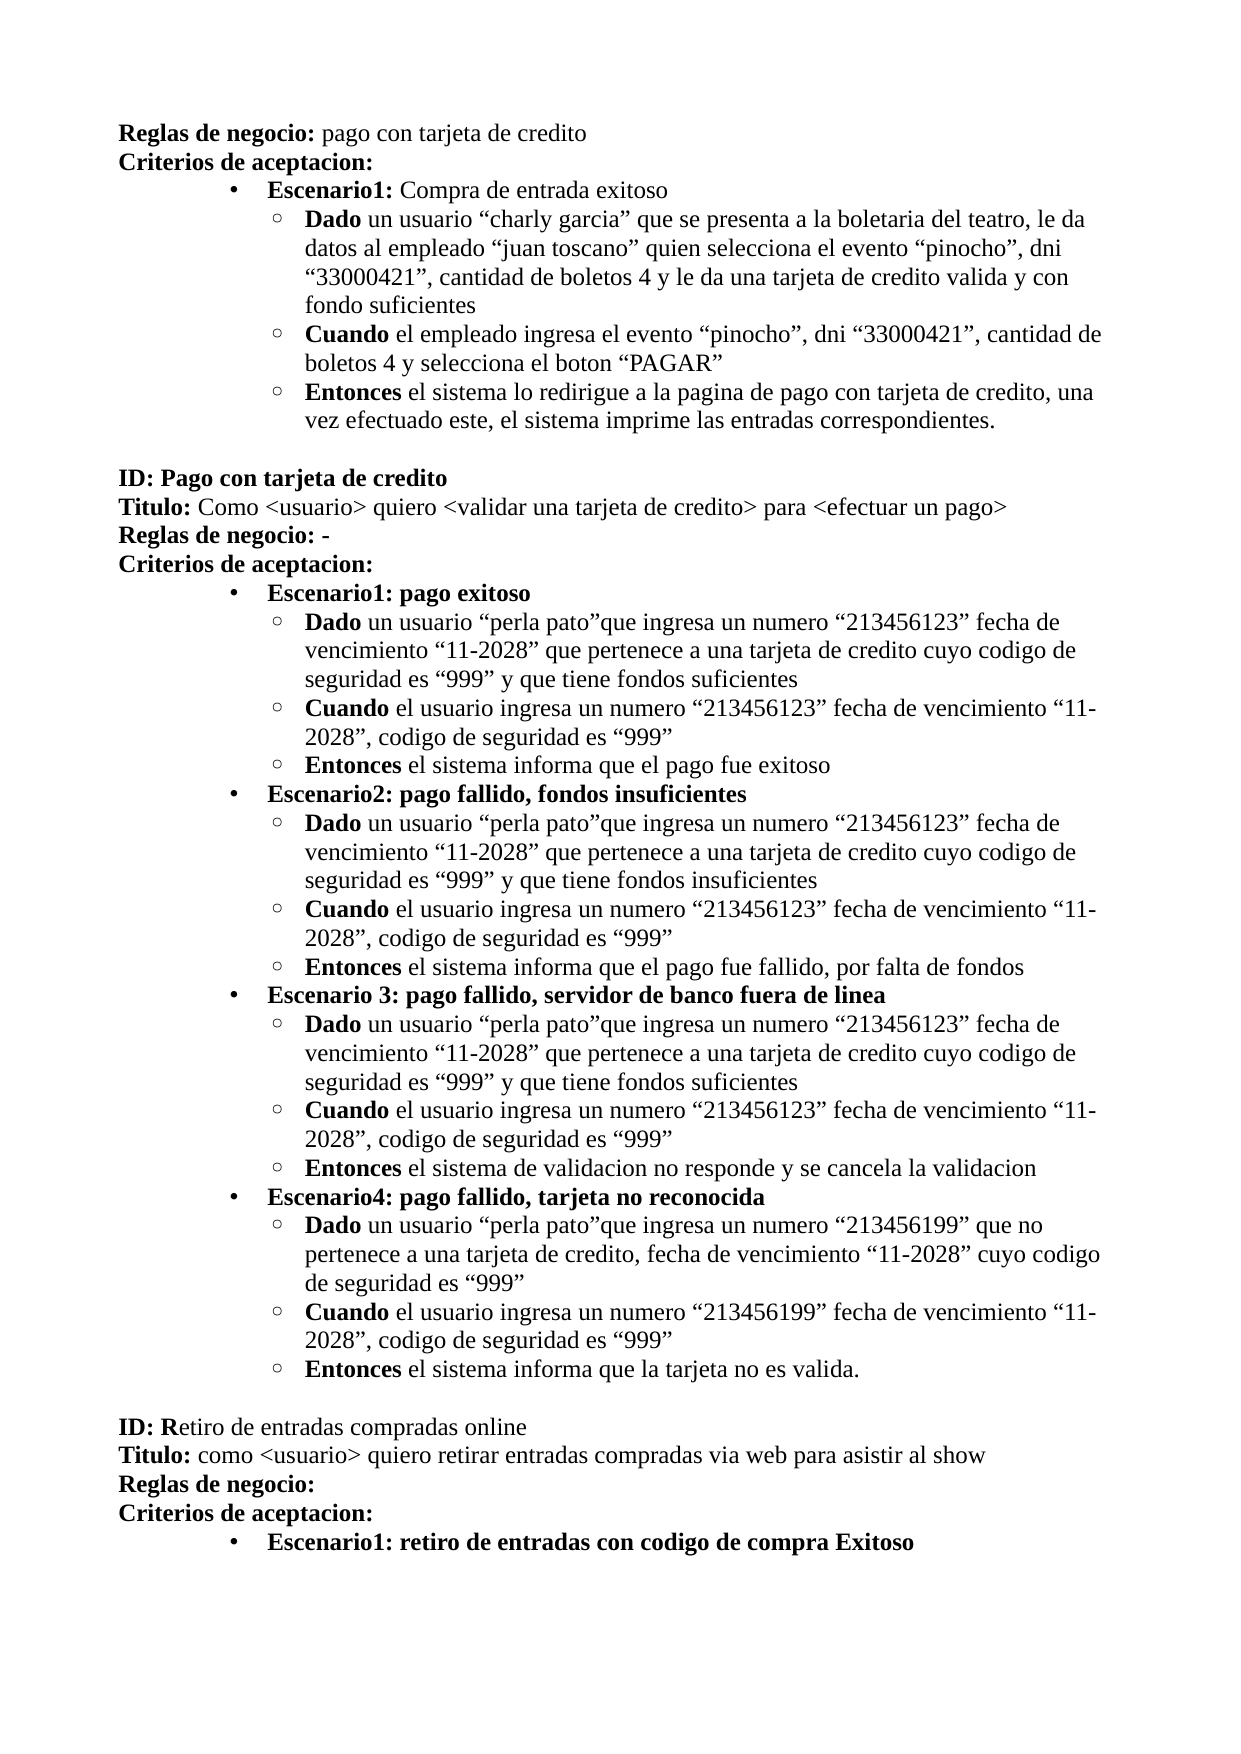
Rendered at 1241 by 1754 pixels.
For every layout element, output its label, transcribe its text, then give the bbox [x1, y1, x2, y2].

list Entonces el sistema informa que el pago fue fallido, por falta de fondos [267, 952, 1122, 981]
text Reglas de negocio: - [118, 521, 1122, 549]
text Criterios de aceptacion: [118, 147, 1122, 176]
text ID: Pago con tarjeta de credito [118, 463, 1122, 492]
list Entonces el sistema de validacion no responde y se cancela la validacion [267, 1153, 1122, 1182]
list Escenario4: pago fallido, tarjeta no reconocida [229, 1182, 1122, 1211]
list Escenario1: pago exitoso [229, 578, 1122, 607]
list Dado un usuario “perla pato”que ingresa un numero “213456199” que no pertenece a una tarjeta de credito, fecha de vencimiento “11-2028” cuyo codigo de seguridad es “999” [267, 1211, 1122, 1297]
list Cuando el empleado ingresa el evento “pinocho”, dni “33000421”, cantidad de boletos 4 y selecciona el boton “PAGAR” [267, 319, 1122, 377]
text ID: Retiro de entradas compradas online [118, 1412, 1122, 1441]
list Cuando el usuario ingresa un numero “213456123” fecha de vencimiento “11-2028”, codigo de seguridad es “999” [267, 894, 1122, 952]
text Reglas de negocio: [118, 1469, 1122, 1498]
list Cuando el usuario ingresa un numero “213456123” fecha de vencimiento “11-2028”, codigo de seguridad es “999” [267, 693, 1122, 751]
list Escenario2: pago fallido, fondos insuficientes [229, 779, 1122, 808]
list Dado un usuario “perla pato”que ingresa un numero “213456123” fecha de vencimiento “11-2028” que pertenece a una tarjeta de credito cuyo codigo de seguridad es “999” y que tiene fondos insuficientes [267, 808, 1122, 894]
text Criterios de aceptacion: [118, 1498, 1122, 1527]
list Dado un usuario “charly garcia” que se presenta a la boletaria del teatro, le da datos al empleado “juan toscano” quien selecciona el evento “pinocho”, dni “33000421”, cantidad de boletos 4 y le da una tarjeta de credito valida y con fondo suficientes [267, 204, 1122, 319]
list Dado un usuario “perla pato”que ingresa un numero “213456123” fecha de vencimiento “11-2028” que pertenece a una tarjeta de credito cuyo codigo de seguridad es “999” y que tiene fondos suficientes [267, 1009, 1122, 1096]
text Reglas de negocio: pago con tarjeta de credito [118, 118, 1122, 147]
list Entonces el sistema informa que la tarjeta no es valida. [267, 1354, 1122, 1383]
text Criterios de aceptacion: [118, 549, 1122, 578]
text Titulo: Como <usuario> quiero <validar una tarjeta de credito> para <efectuar un pago> [118, 492, 1122, 521]
list Entonces el sistema lo redirigue a la pagina de pago con tarjeta de credito, una vez efectuado este, el sistema imprime las entradas correspondientes. [267, 377, 1122, 434]
list Escenario1: Compra de entrada exitoso [229, 176, 1122, 204]
list Entonces el sistema informa que el pago fue exitoso [267, 751, 1122, 779]
list Escenario1: retiro de entradas con codigo de compra Exitoso [229, 1527, 1122, 1556]
list Cuando el usuario ingresa un numero “213456123” fecha de vencimiento “11-2028”, codigo de seguridad es “999” [267, 1096, 1122, 1153]
list Dado un usuario “perla pato”que ingresa un numero “213456123” fecha de vencimiento “11-2028” que pertenece a una tarjeta de credito cuyo codigo de seguridad es “999” y que tiene fondos suficientes [267, 607, 1122, 693]
text Titulo: como <usuario> quiero retirar entradas compradas via web para asistir al show [118, 1441, 1122, 1469]
list Escenario 3: pago fallido, servidor de banco fuera de linea [229, 981, 1122, 1009]
list Cuando el usuario ingresa un numero “213456199” fecha de vencimiento “11-2028”, codigo de seguridad es “999” [267, 1297, 1122, 1354]
